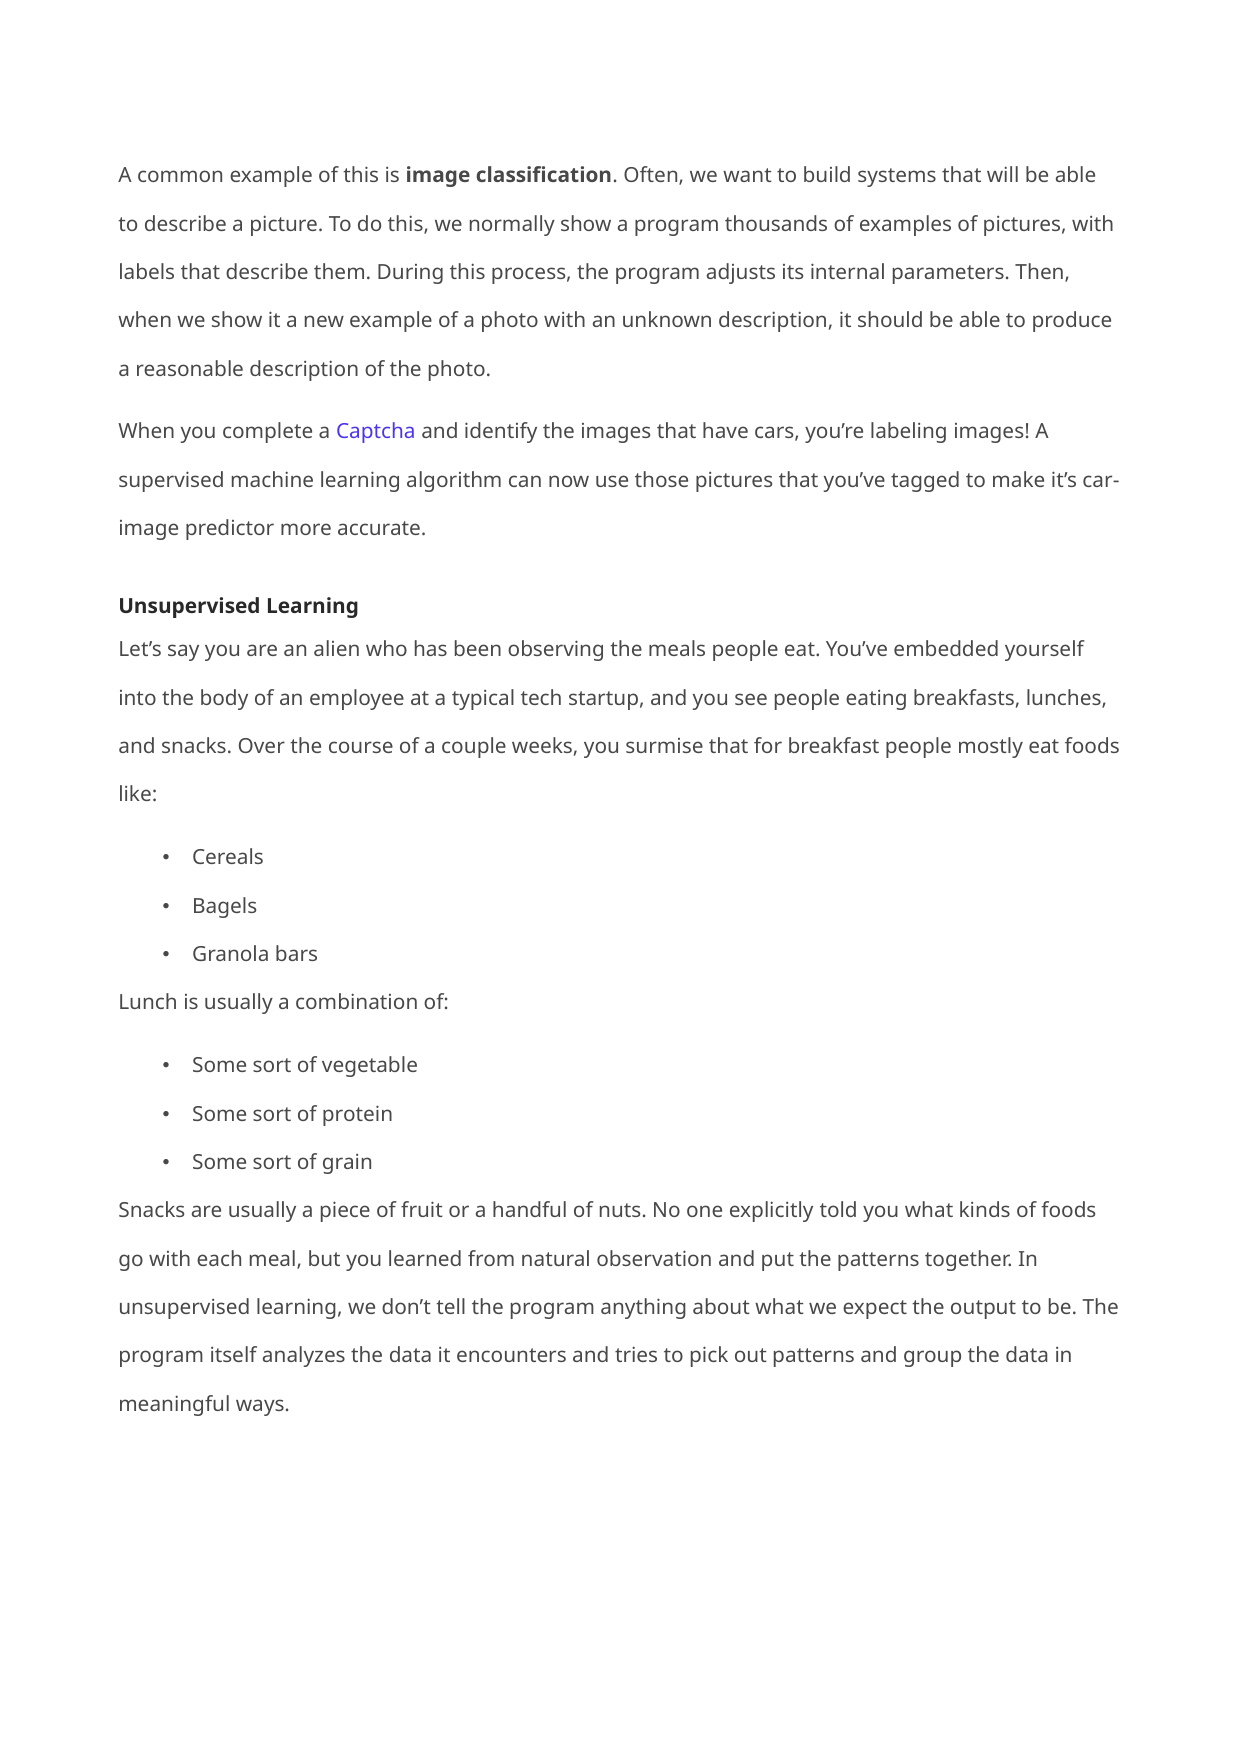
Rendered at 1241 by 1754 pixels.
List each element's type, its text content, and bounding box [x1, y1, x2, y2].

list Some sort of vegetable [162, 1050, 1122, 1079]
text When you complete a Captcha and identify the images that have cars, you’re labeling images! A supervised machine learning algorithm can now use those pictures that you’ve tagged to make it’s car-image predictor more accurate. [118, 417, 1122, 542]
list Cereals [162, 842, 1122, 871]
text Snacks are usually a piece of fruit or a handful of nuts. No one explicitly told you what kinds of foods go with each meal, but you learned from natural observation and put the patterns together. In unsupervised learning, we don’t tell the program anything about what we expect the output to be. The program itself analyzes the data it encounters and tries to pick out patterns and group the data in meaningful ways. [118, 1195, 1122, 1417]
list Granola bars [162, 939, 1122, 967]
text Let’s say you are an alien who has been observing the meals people eat. You’ve embedded yourself into the body of an employee at a typical tech startup, and you see people eating breakfasts, lunches, and snacks. Over the course of a couple weeks, you surmise that for breakfast people mostly eat foods like: [118, 634, 1122, 808]
list Bagels [162, 891, 1122, 919]
subtitle Unsupervised Learning [118, 591, 1122, 619]
text Lunch is usually a combination of: [118, 987, 1122, 1016]
list Some sort of protein [162, 1099, 1122, 1127]
text A common example of this is image classification. Often, we want to build systems that will be able to describe a picture. To do this, we normally show a program thousands of examples of pictures, with labels that describe them. During this process, the program adjusts its internal parameters. Then, when we show it a new example of a photo with an unknown description, it should be able to produce a reasonable description of the photo. [118, 160, 1122, 382]
list Some sort of grain [162, 1147, 1122, 1175]
